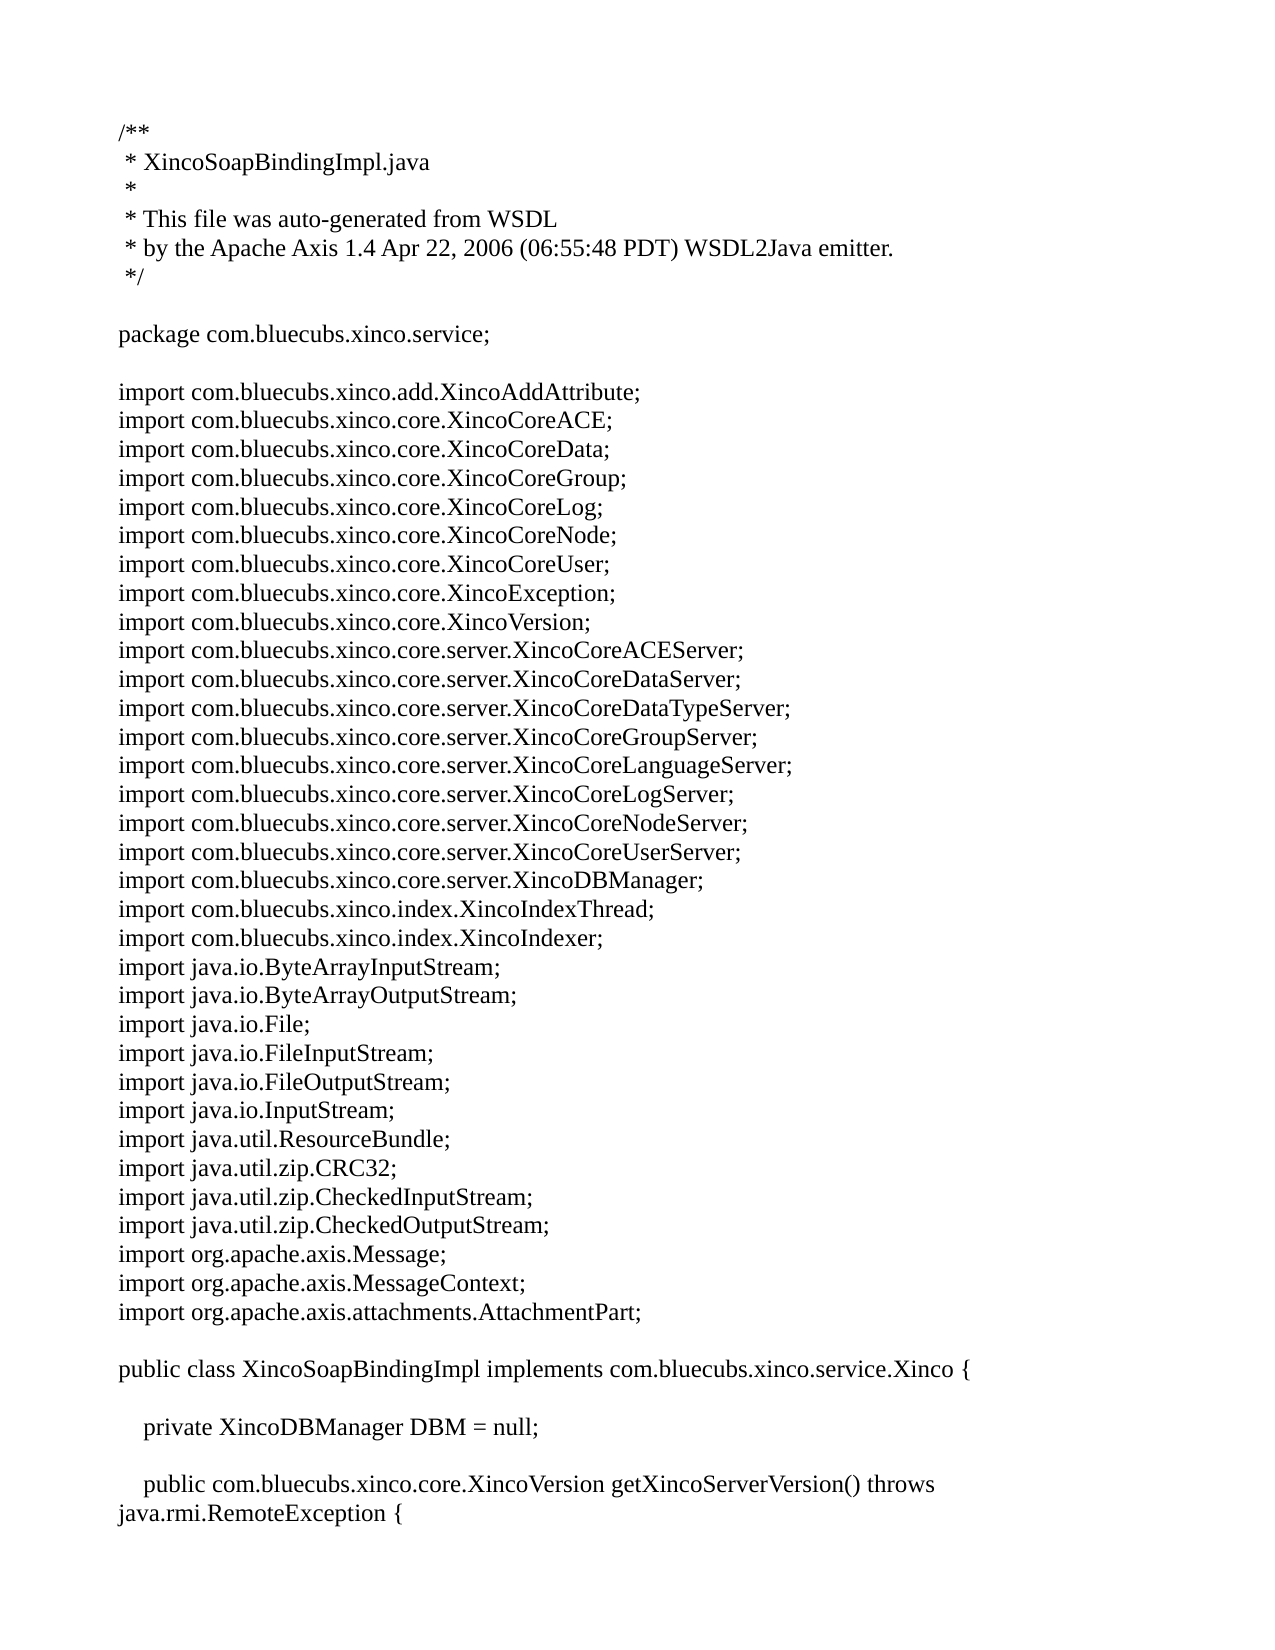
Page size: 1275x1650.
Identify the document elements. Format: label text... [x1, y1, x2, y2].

text public com.bluecubs.xinco.core.XincoVersion getXincoServerVersion() throws java.rmi.RemoteException { [118, 1469, 1157, 1527]
text import com.bluecubs.xinco.core.server.XincoCoreUserServer; [118, 837, 1157, 866]
text import com.bluecubs.xinco.core.server.XincoCoreGroupServer; [118, 722, 1157, 751]
text * XincoSoapBindingImpl.java [118, 147, 1157, 176]
text import java.util.zip.CheckedOutputStream; [118, 1211, 1157, 1239]
text import java.io.ByteArrayOutputStream; [118, 981, 1157, 1009]
text import java.io.File; [118, 1009, 1157, 1038]
text import com.bluecubs.xinco.core.XincoException; [118, 578, 1157, 607]
text import com.bluecubs.xinco.core.server.XincoCoreDataTypeServer; [118, 693, 1157, 722]
text import com.bluecubs.xinco.core.XincoCoreData; [118, 434, 1157, 463]
text * [118, 176, 1157, 204]
text * by the Apache Axis 1.4 Apr 22, 2006 (06:55:48 PDT) WSDL2Java emitter. [118, 233, 1157, 262]
text import com.bluecubs.xinco.core.XincoCoreGroup; [118, 463, 1157, 492]
text import com.bluecubs.xinco.core.XincoVersion; [118, 607, 1157, 636]
text import com.bluecubs.xinco.core.server.XincoCoreACEServer; [118, 636, 1157, 664]
text * This file was auto-generated from WSDL [118, 204, 1157, 233]
text import java.io.FileInputStream; [118, 1038, 1157, 1067]
text import com.bluecubs.xinco.core.server.XincoDBManager; [118, 866, 1157, 894]
text import com.bluecubs.xinco.core.XincoCoreLog; [118, 492, 1157, 521]
text import com.bluecubs.xinco.core.server.XincoCoreDataServer; [118, 664, 1157, 693]
text import org.apache.axis.Message; [118, 1239, 1157, 1268]
text import com.bluecubs.xinco.core.XincoCoreNode; [118, 521, 1157, 549]
text import java.io.ByteArrayInputStream; [118, 952, 1157, 981]
text import com.bluecubs.xinco.core.server.XincoCoreLogServer; [118, 779, 1157, 808]
text private XincoDBManager DBM = null; [118, 1412, 1157, 1441]
text */ [118, 262, 1157, 291]
text import java.util.ResourceBundle; [118, 1124, 1157, 1153]
text import java.io.InputStream; [118, 1096, 1157, 1124]
text import com.bluecubs.xinco.core.XincoCoreACE; [118, 406, 1157, 434]
text import org.apache.axis.attachments.AttachmentPart; [118, 1297, 1157, 1326]
text /** [118, 118, 1157, 147]
text import com.bluecubs.xinco.index.XincoIndexer; [118, 923, 1157, 952]
text import com.bluecubs.xinco.index.XincoIndexThread; [118, 894, 1157, 923]
text import com.bluecubs.xinco.core.server.XincoCoreLanguageServer; [118, 751, 1157, 779]
text import com.bluecubs.xinco.core.XincoCoreUser; [118, 549, 1157, 578]
text import java.io.FileOutputStream; [118, 1067, 1157, 1096]
text import com.bluecubs.xinco.add.XincoAddAttribute; [118, 377, 1157, 406]
text import org.apache.axis.MessageContext; [118, 1268, 1157, 1297]
text public class XincoSoapBindingImpl implements com.bluecubs.xinco.service.Xinco { [118, 1354, 1157, 1383]
text import com.bluecubs.xinco.core.server.XincoCoreNodeServer; [118, 808, 1157, 837]
text import java.util.zip.CheckedInputStream; [118, 1182, 1157, 1211]
text import java.util.zip.CRC32; [118, 1153, 1157, 1182]
text package com.bluecubs.xinco.service; [118, 319, 1157, 348]
